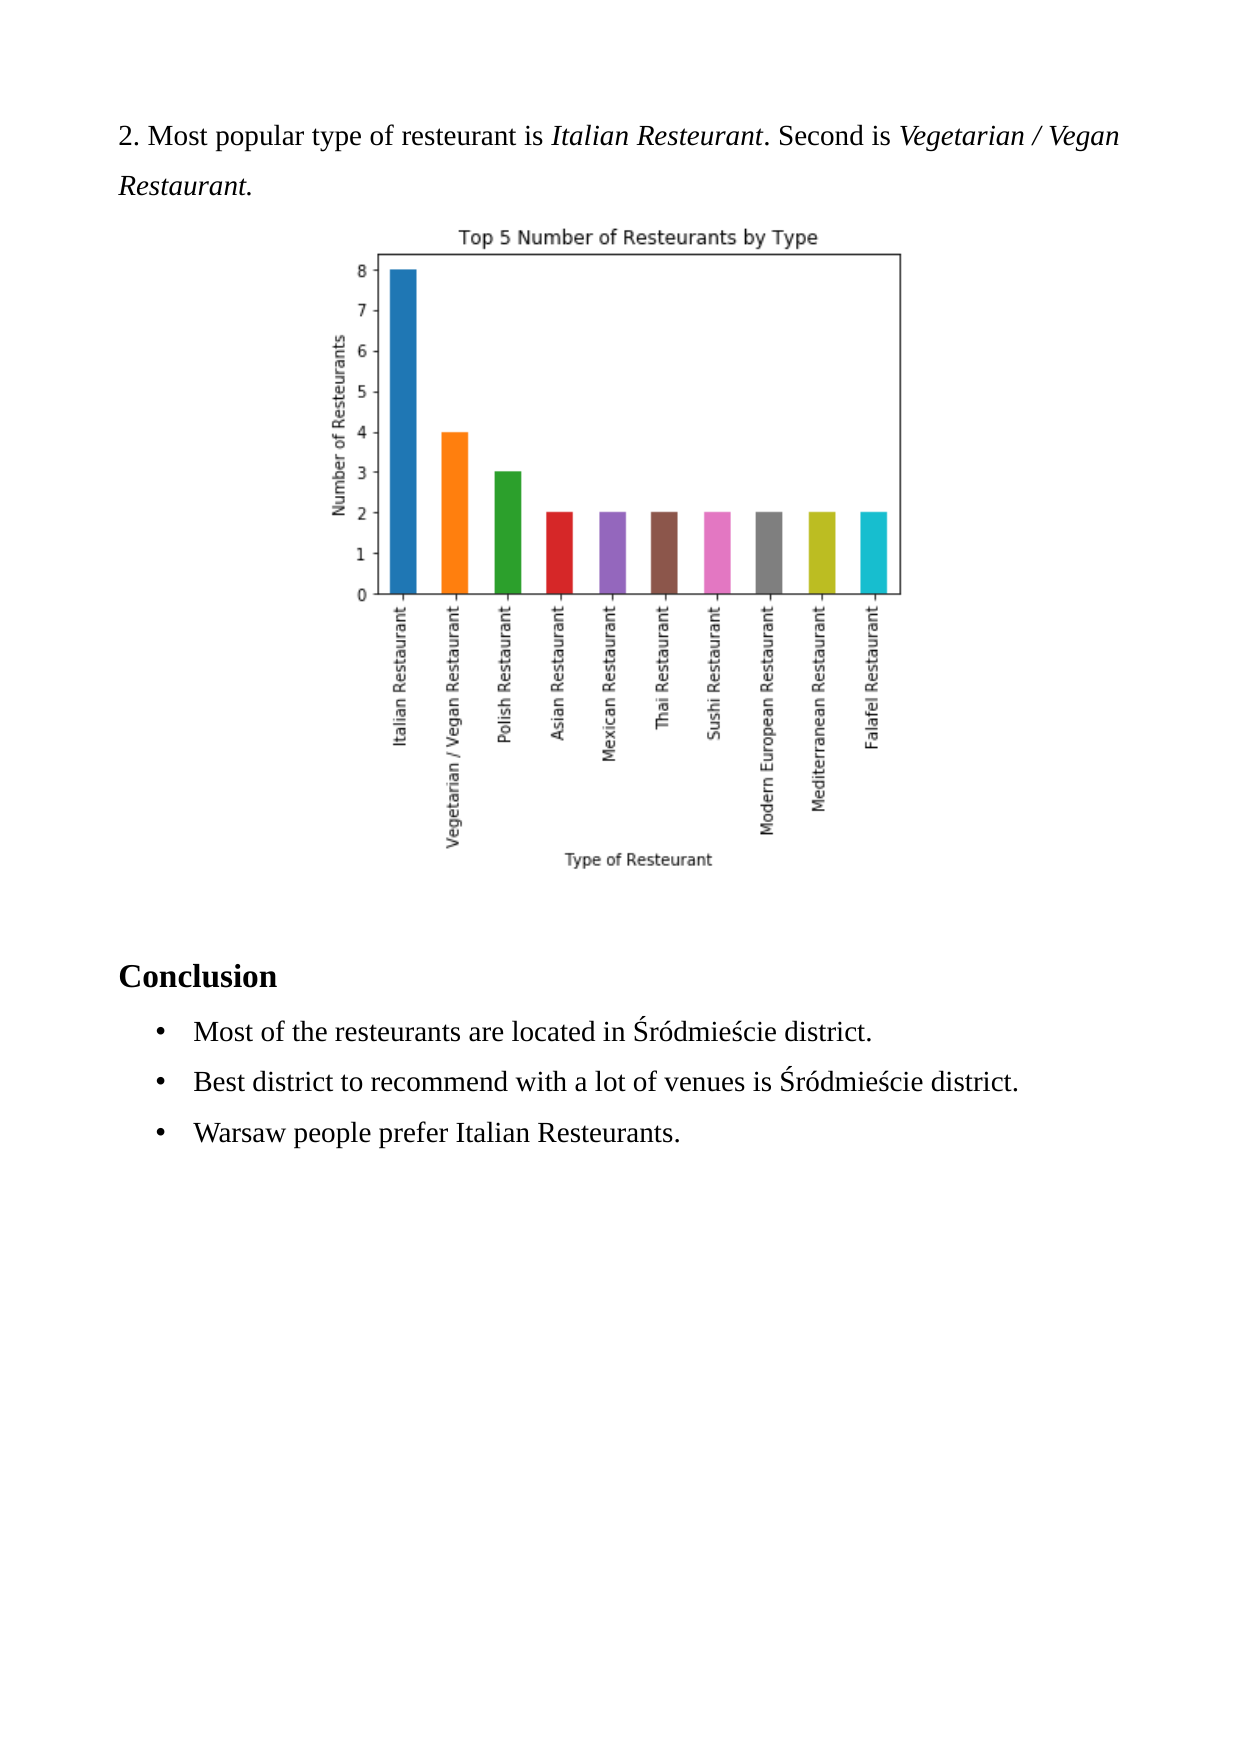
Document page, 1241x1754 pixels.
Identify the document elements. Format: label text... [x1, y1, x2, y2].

list Most of the resteurants are located in Śródmieście district. [156, 1014, 1122, 1047]
text Conclusion [118, 956, 1122, 995]
text 2. Most popular type of resteurant is Italian Resteurant. Second is Vegetarian / Vegan Restaurant. [118, 118, 1122, 202]
list Best district to recommend with a lot of venues is Śródmieście district. [156, 1064, 1122, 1098]
list Warsaw people prefer Italian Resteurants. [156, 1115, 1122, 1148]
picture [323, 218, 917, 880]
